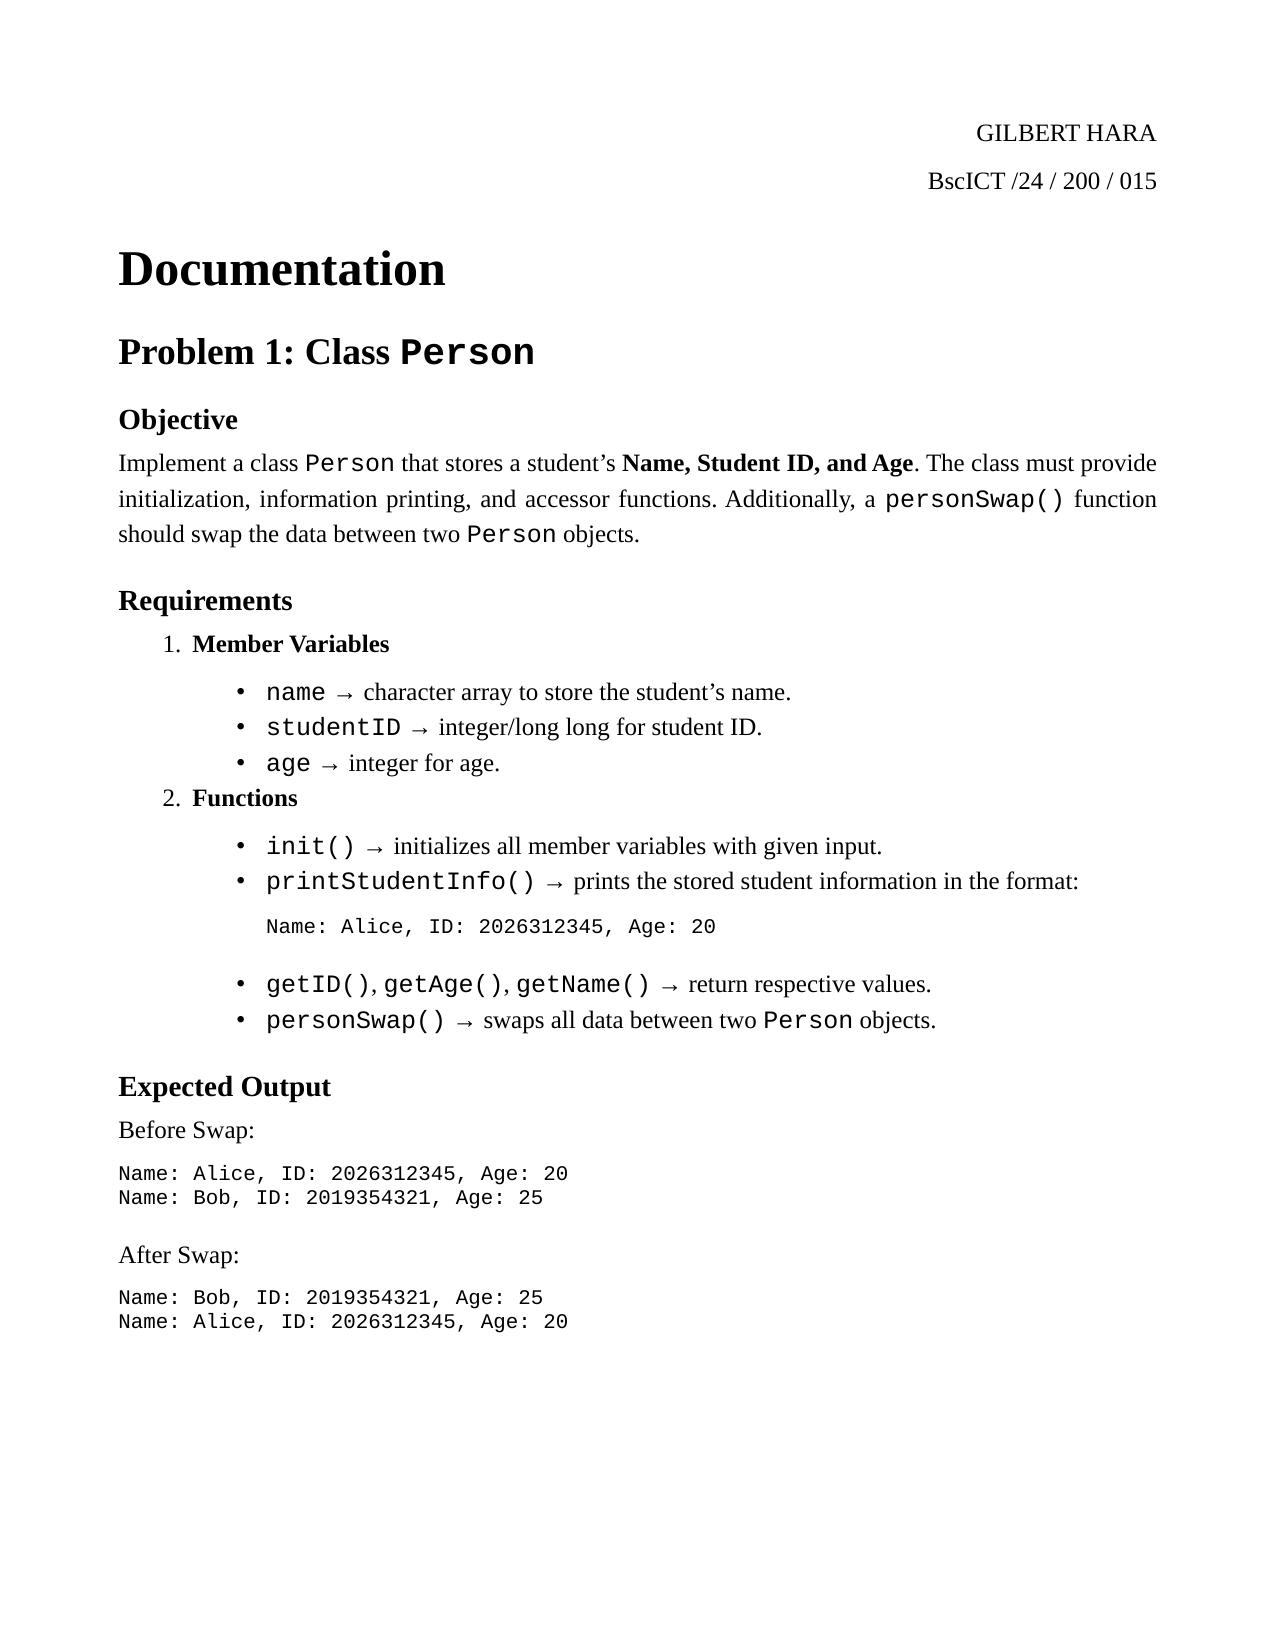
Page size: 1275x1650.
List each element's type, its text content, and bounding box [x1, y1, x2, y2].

subtitle Objective [118, 402, 1157, 436]
list Member Variables [162, 629, 1157, 658]
list Functions [162, 783, 1157, 812]
subtitle Requirements [118, 583, 1157, 617]
text Implement a class Person that stores a student’s Name, Student ID, and Age. The class must provide initialization, information printing, and accessor functions. Additionally, a personSwap() function should swap the data between two Person objects. [118, 448, 1157, 549]
list getID(), getAge(), getName() → return respective values. [236, 969, 1157, 1000]
text Before Swap: [118, 1115, 1157, 1144]
text Name: Bob, ID: 2019354321, Age: 25 [118, 1187, 1157, 1210]
subtitle Expected Output [118, 1069, 1157, 1103]
list init() → initializes all member variables with given input. [236, 831, 1157, 862]
text After Swap: [118, 1240, 1157, 1268]
list personSwap() → swaps all data between two Person objects. [236, 1005, 1157, 1036]
text Name: Alice, ID: 2026312345, Age: 20 [118, 1163, 1157, 1187]
text Name: Alice, ID: 2026312345, Age: 20 [118, 1311, 1157, 1335]
list studentID → integer/long long for student ID. [236, 712, 1157, 743]
subtitle Documentation [118, 238, 1157, 296]
list name → character array to store the student’s name. [236, 677, 1157, 708]
text BscICT /24 / 200 / 015 [118, 166, 1157, 194]
list printStudentInfo() → prints the stored student information in the format: [236, 866, 1157, 897]
text GILBERT HARA [118, 118, 1157, 147]
text Name: Bob, ID: 2019354321, Age: 25 [118, 1287, 1157, 1311]
list Name: Alice, ID: 2026312345, Age: 20 [236, 916, 1157, 940]
list age → integer for age. [236, 748, 1157, 779]
subtitle Problem 1: Class Person [118, 329, 1157, 375]
